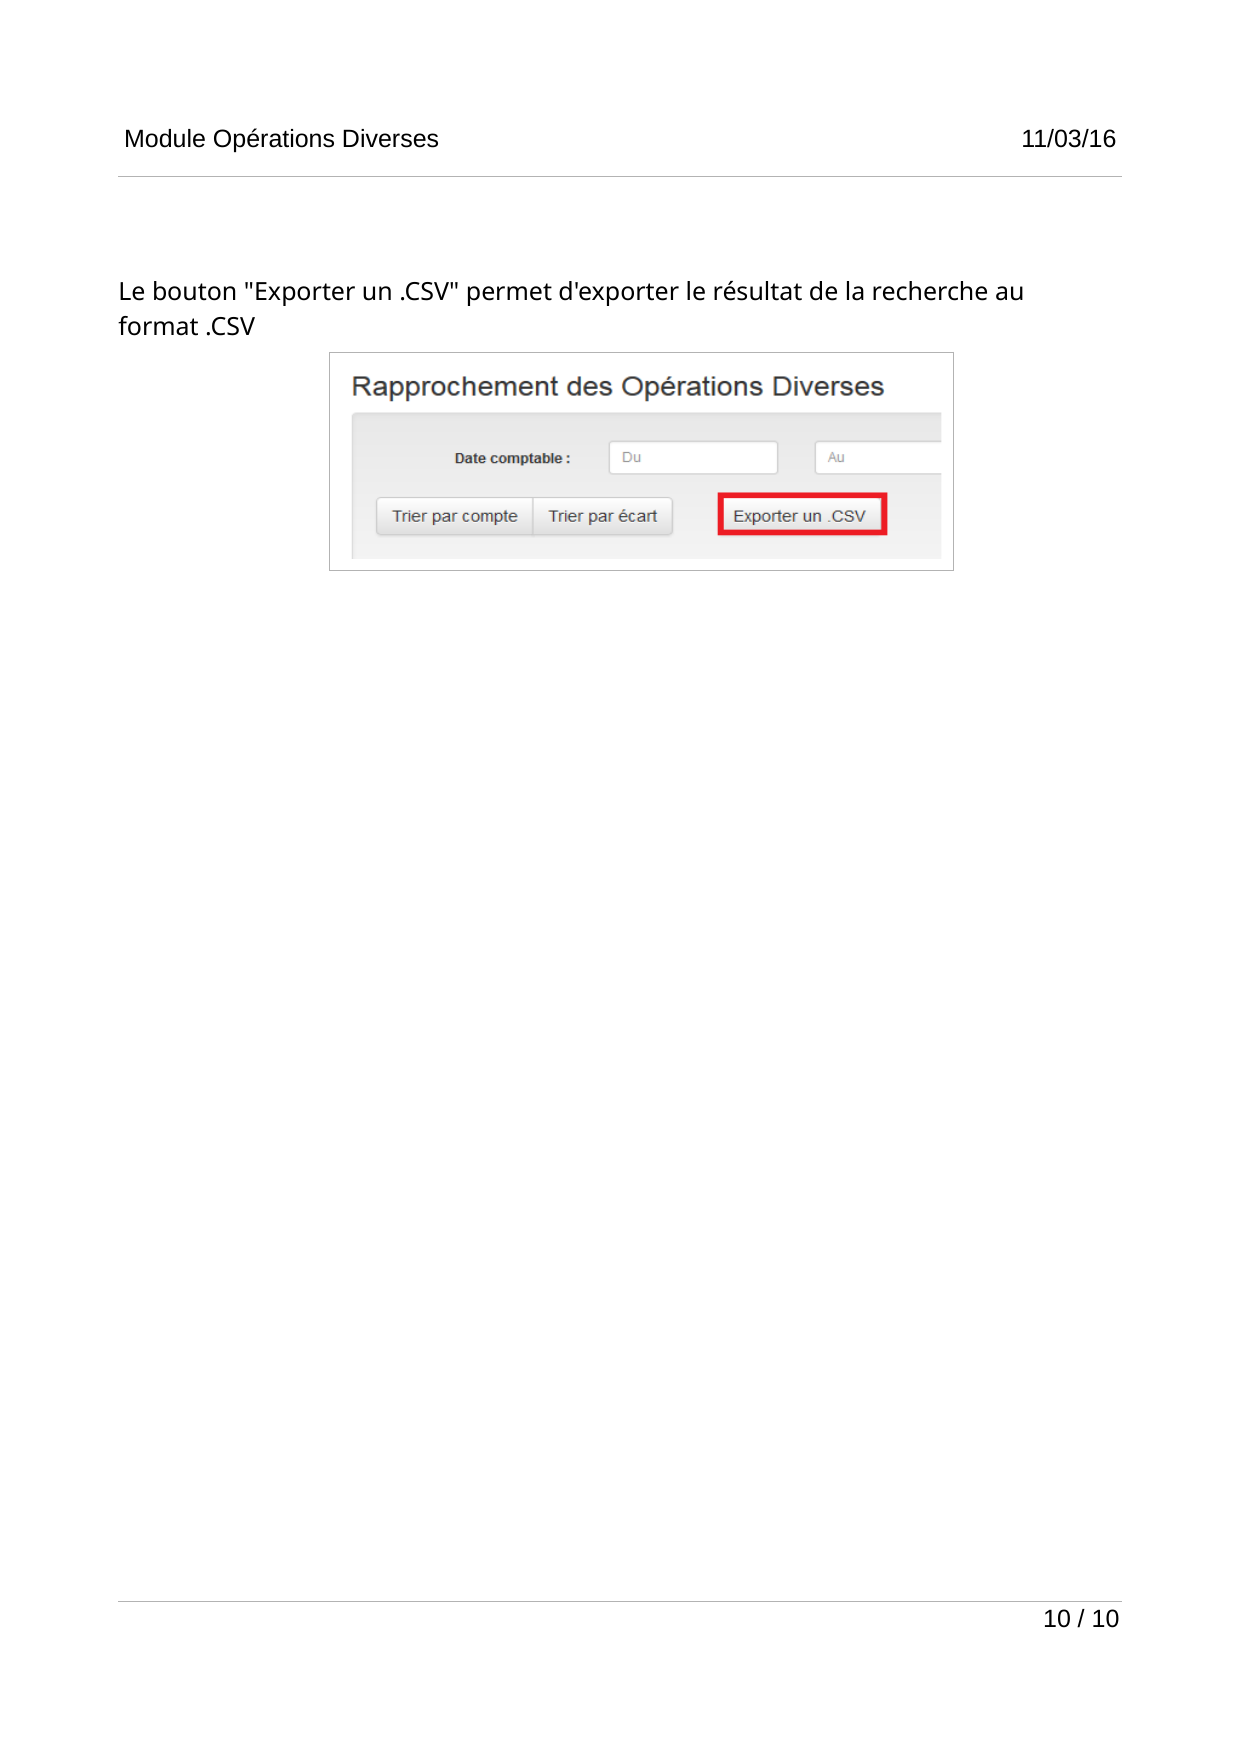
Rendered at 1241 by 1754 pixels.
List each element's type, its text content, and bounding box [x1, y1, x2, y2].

picture [341, 363, 942, 559]
text Le bouton "Exporter un .CSV" permet d'exporter le résultat de la recherche au format .CSV [118, 274, 1122, 342]
